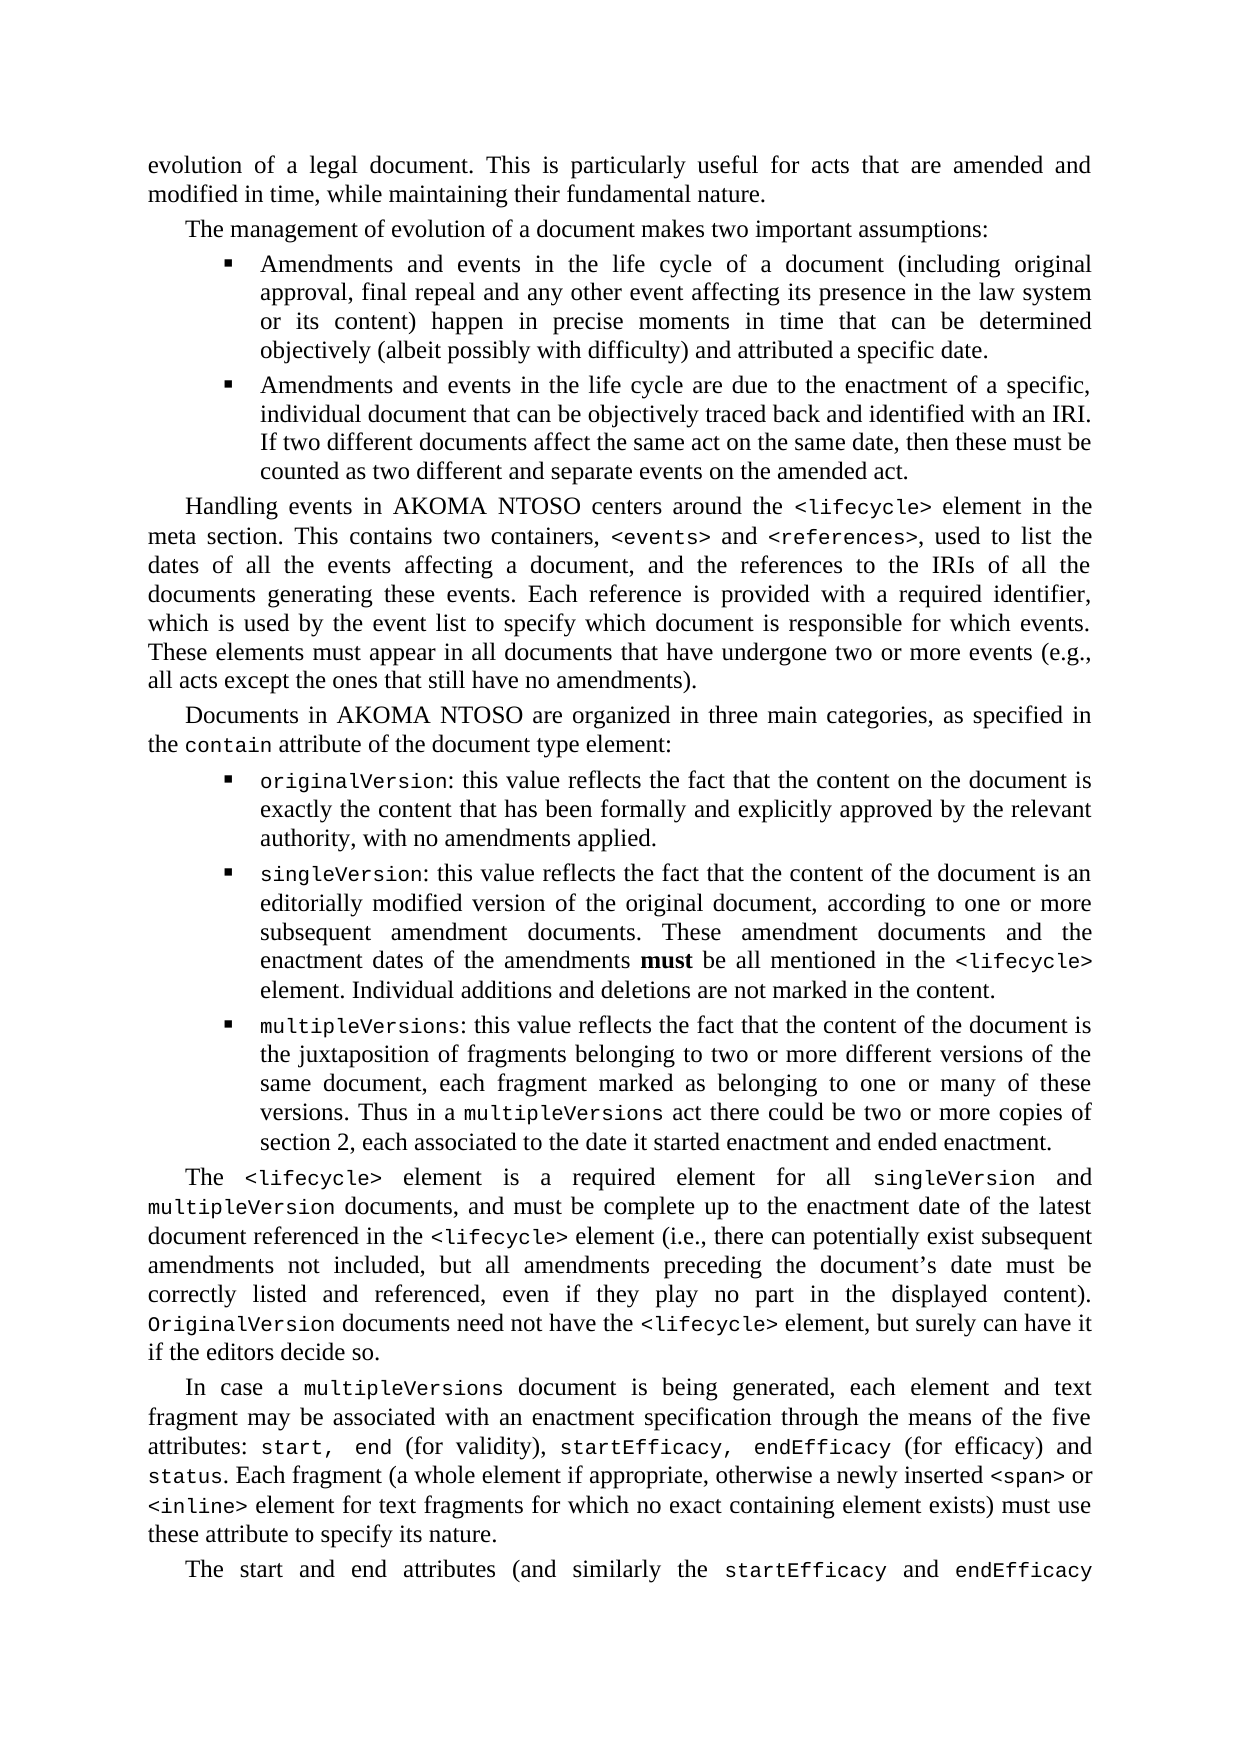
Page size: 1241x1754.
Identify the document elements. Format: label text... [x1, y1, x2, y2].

list multipleVersions: this value reflects the fact that the content of the document is the juxtaposition of fragments belonging to two or more different versions of the same document, each fragment marked as belonging to one or many of these versions. Thus in a multipleVersions act there could be two or more copies of section 2, each associated to the date it started enactment and ended enactment. [222, 1010, 1092, 1155]
list originalVersion: this value reflects the fact that the content on the document is exactly the content that has been formally and explicitly approved by the relevant authority, with no amendments applied. [222, 765, 1092, 852]
text Handling events in AKOMA NTOSO centers around the <lifecycle> element in the meta section. This contains two containers, <events> and <references>, used to list the dates of all the events affecting a document, and the references to the IRIs of all the documents generating these events. Each reference is provided with a required identifier, which is used by the event list to specify which document is responsible for which events. These elements must appear in all documents that have undergone two or more events (e.g., all acts except the ones that still have no amendments). [148, 491, 1092, 694]
text The management of evolution of a document makes two important assumptions: [148, 214, 1092, 242]
text evolution of a legal document. This is particularly useful for acts that are amended and modified in time, while maintaining their fundamental nature. [148, 150, 1092, 207]
text Documents in AKOMA NTOSO are organized in three main categories, as specified in the contain attribute of the document type element: [148, 700, 1092, 759]
list singleVersion: this value reflects the fact that the content of the document is an editorially modified version of the original document, according to one or more subsequent amendment documents. These amendment documents and the enactment dates of the amendments must be all mentioned in the <lifecycle> element. Individual additions and deletions are not marked in the content. [222, 858, 1092, 1004]
list Amendments and events in the life cycle of a document (including original approval, final repeal and any other event affecting its presence in the law system or its content) happen in precise moments in time that can be determined objectively (albeit possibly with difficulty) and attributed a specific date. [222, 249, 1092, 364]
text The start and end attributes (and similarly the startEfficacy and endEfficacy [148, 1554, 1092, 1584]
text The <lifecycle> element is a required element for all singleVersion and multipleVersion documents, and must be complete up to the enactment date of the latest document referenced in the <lifecycle> element (i.e., there can potentially exist subsequent amendments not included, but all amendments preceding the document’s date must be correctly listed and referenced, even if they play no part in the displayed content). OriginalVersion documents need not have the <lifecycle> element, but surely can have it if the editors decide so. [148, 1162, 1092, 1366]
list Amendments and events in the life cycle are due to the enactment of a specific, individual document that can be objectively traced back and identified with an IRI. If two different documents affect the same act on the same date, then these must be counted as two different and separate events on the amended act. [222, 370, 1092, 485]
text In case a multipleVersions document is being generated, each element and text fragment may be associated with an enactment specification through the means of the five attributes: start, end (for validity), startEfficacy, endEfficacy (for efficacy) and status. Each fragment (a whole element if appropriate, otherwise a newly inserted <span> or <inline> element for text fragments for which no exact containing element exists) must use these attribute to specify its nature. [148, 1372, 1092, 1548]
